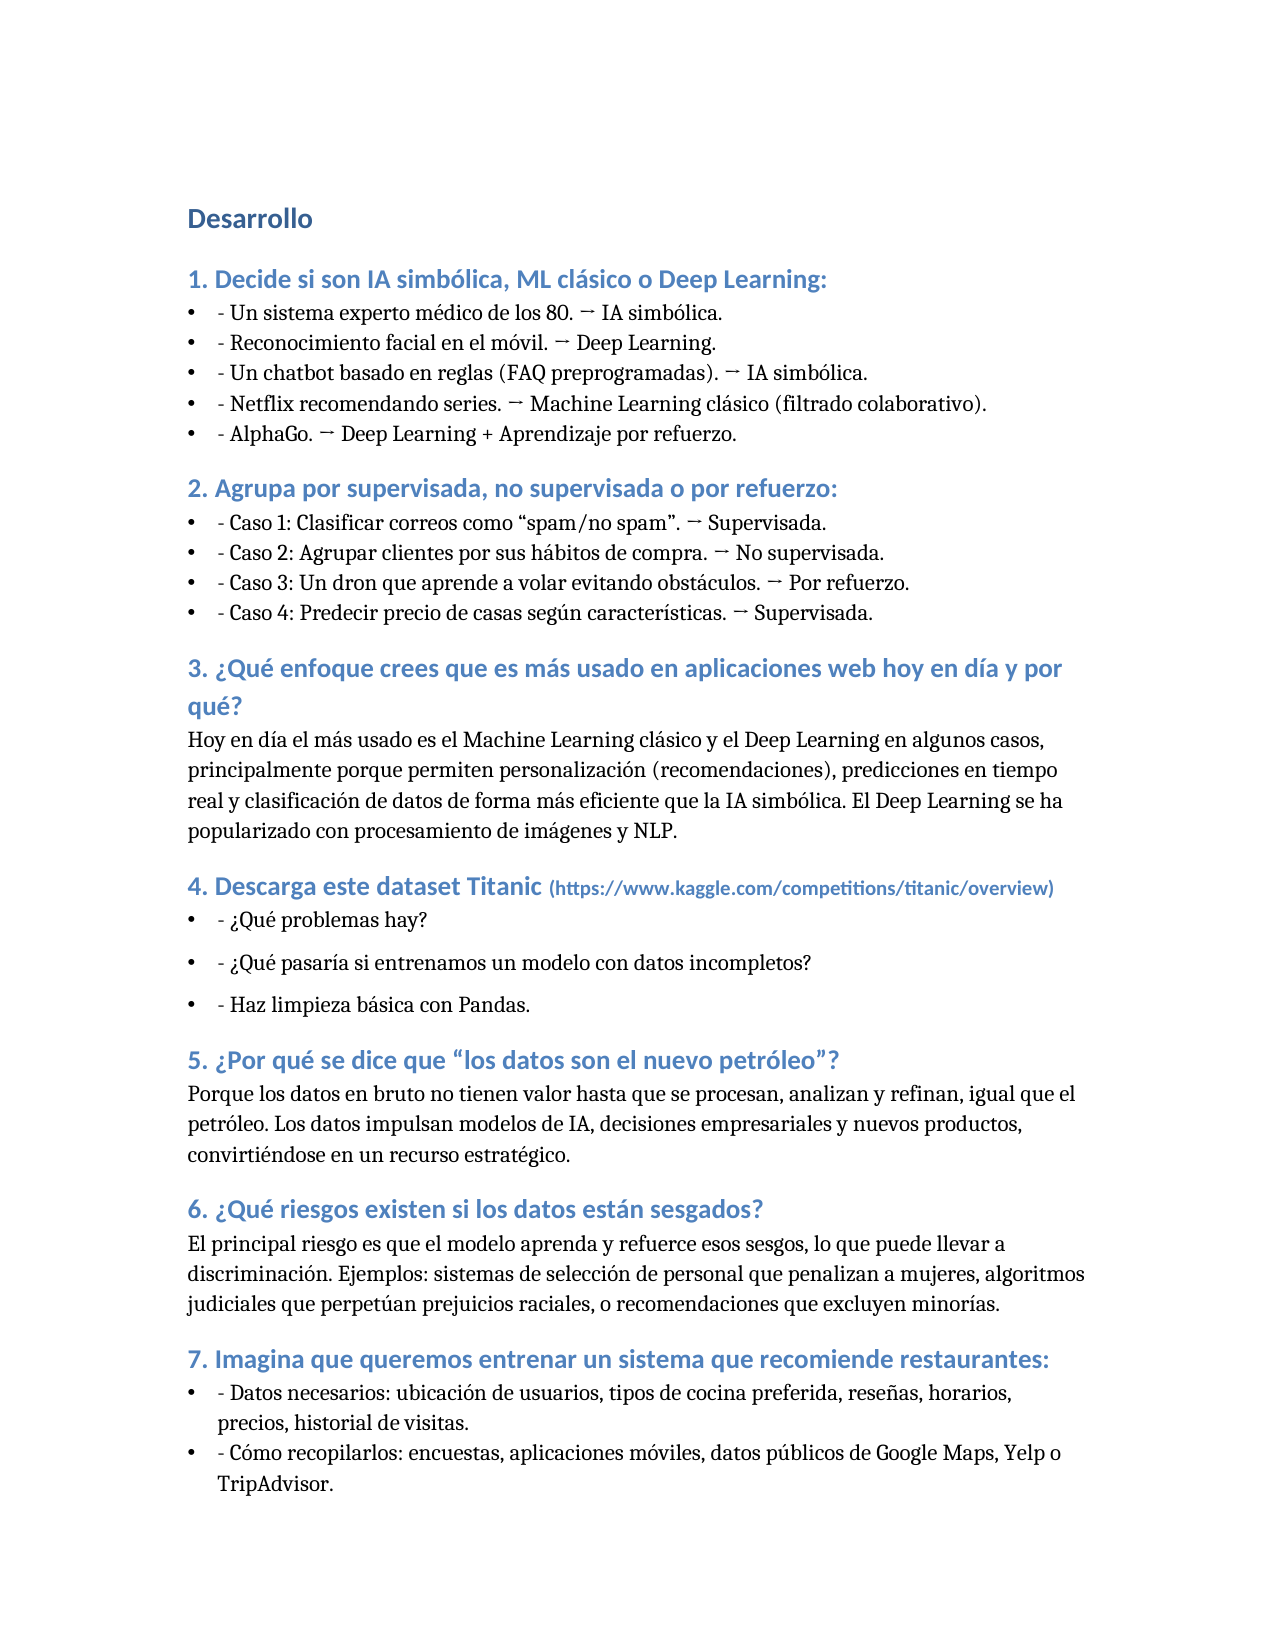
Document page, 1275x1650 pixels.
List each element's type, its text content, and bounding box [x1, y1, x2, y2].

text El principal riesgo es que el modelo aprenda y refuerce esos sesgos, lo que puede llevar a discriminación. Ejemplos: sistemas de selección de personal que penalizan a mujeres, algoritmos judiciales que perpetúan prejuicios raciales, o recomendaciones que excluyen minorías. [187, 1230, 1087, 1317]
list - Caso 1: Clasificar correos como “spam/no spam”. → Supervisada. [187, 509, 1087, 536]
list - Reconocimiento facial en el móvil. → Deep Learning. [187, 330, 1087, 356]
text Hoy en día el más usado es el Machine Learning clásico y el Deep Learning en algunos casos, principalmente porque permiten personalización (recomendaciones), predicciones en tiempo real y clasificación de datos de forma más eficiente que la IA simbólica. El Deep Learning se ha popularizado con procesamiento de imágenes y NLP. [187, 727, 1087, 844]
list - Un chatbot basado en reglas (FAQ preprogramadas). → IA simbólica. [187, 360, 1087, 386]
subtitle 3. ¿Qué enfoque crees que es más usado en aplicaciones web hoy en día y por qué? [187, 651, 1087, 722]
list - Caso 3: Un dron que aprende a volar evitando obstáculos. → Por refuerzo. [187, 570, 1087, 596]
list - Caso 2: Agrupar clientes por sus hábitos de compra. → No supervisada. [187, 540, 1087, 566]
subtitle 5. ¿Por qué se dice que “los datos son el nuevo petróleo”? [187, 1043, 1087, 1076]
subtitle 4. Descarga este dataset Titanic (https://www.kaggle.com/competitions/titanic/overview) [187, 869, 1087, 902]
subtitle 1. Decide si son IA simbólica, ML clásico o Deep Learning: [187, 262, 1087, 295]
text Porque los datos en bruto no tienen valor hasta que se procesan, analizan y refinan, igual que el petróleo. Los datos impulsan modelos de IA, decisiones empresariales y nuevos productos, convirtiéndose en un recurso estratégico. [187, 1081, 1087, 1168]
list - ¿Qué pasaría si entrenamos un modelo con datos incompletos? [187, 949, 1087, 976]
subtitle 7. Imagina que queremos entrenar un sistema que recomiende restaurantes: [187, 1342, 1087, 1375]
subtitle 6. ¿Qué riesgos existen si los datos están sesgados? [187, 1192, 1087, 1225]
subtitle 2. Agrupa por supervisada, no supervisada o por refuerzo: [187, 472, 1087, 504]
list - Un sistema experto médico de los 80. → IA simbólica. [187, 300, 1087, 326]
list - Caso 4: Predecir precio de casas según características. → Supervisada. [187, 600, 1087, 626]
list - Haz limpieza básica con Pandas. [187, 992, 1087, 1018]
list - Datos necesarios: ubicación de usuarios, tipos de cocina preferida, reseñas, horarios, precios, historial de visitas. [187, 1380, 1087, 1436]
list - Cómo recopilarlos: encuestas, aplicaciones móviles, datos públicos de Google Maps, Yelp o TripAdvisor. [187, 1440, 1087, 1497]
list - AlphaGo. → Deep Learning + Aprendizaje por refuerzo. [187, 421, 1087, 447]
subtitle Desarrollo [187, 200, 1087, 236]
list - ¿Qué problemas hay? [187, 907, 1087, 933]
list - Netflix recomendando series. → Machine Learning clásico (filtrado colaborativo). [187, 390, 1087, 417]
